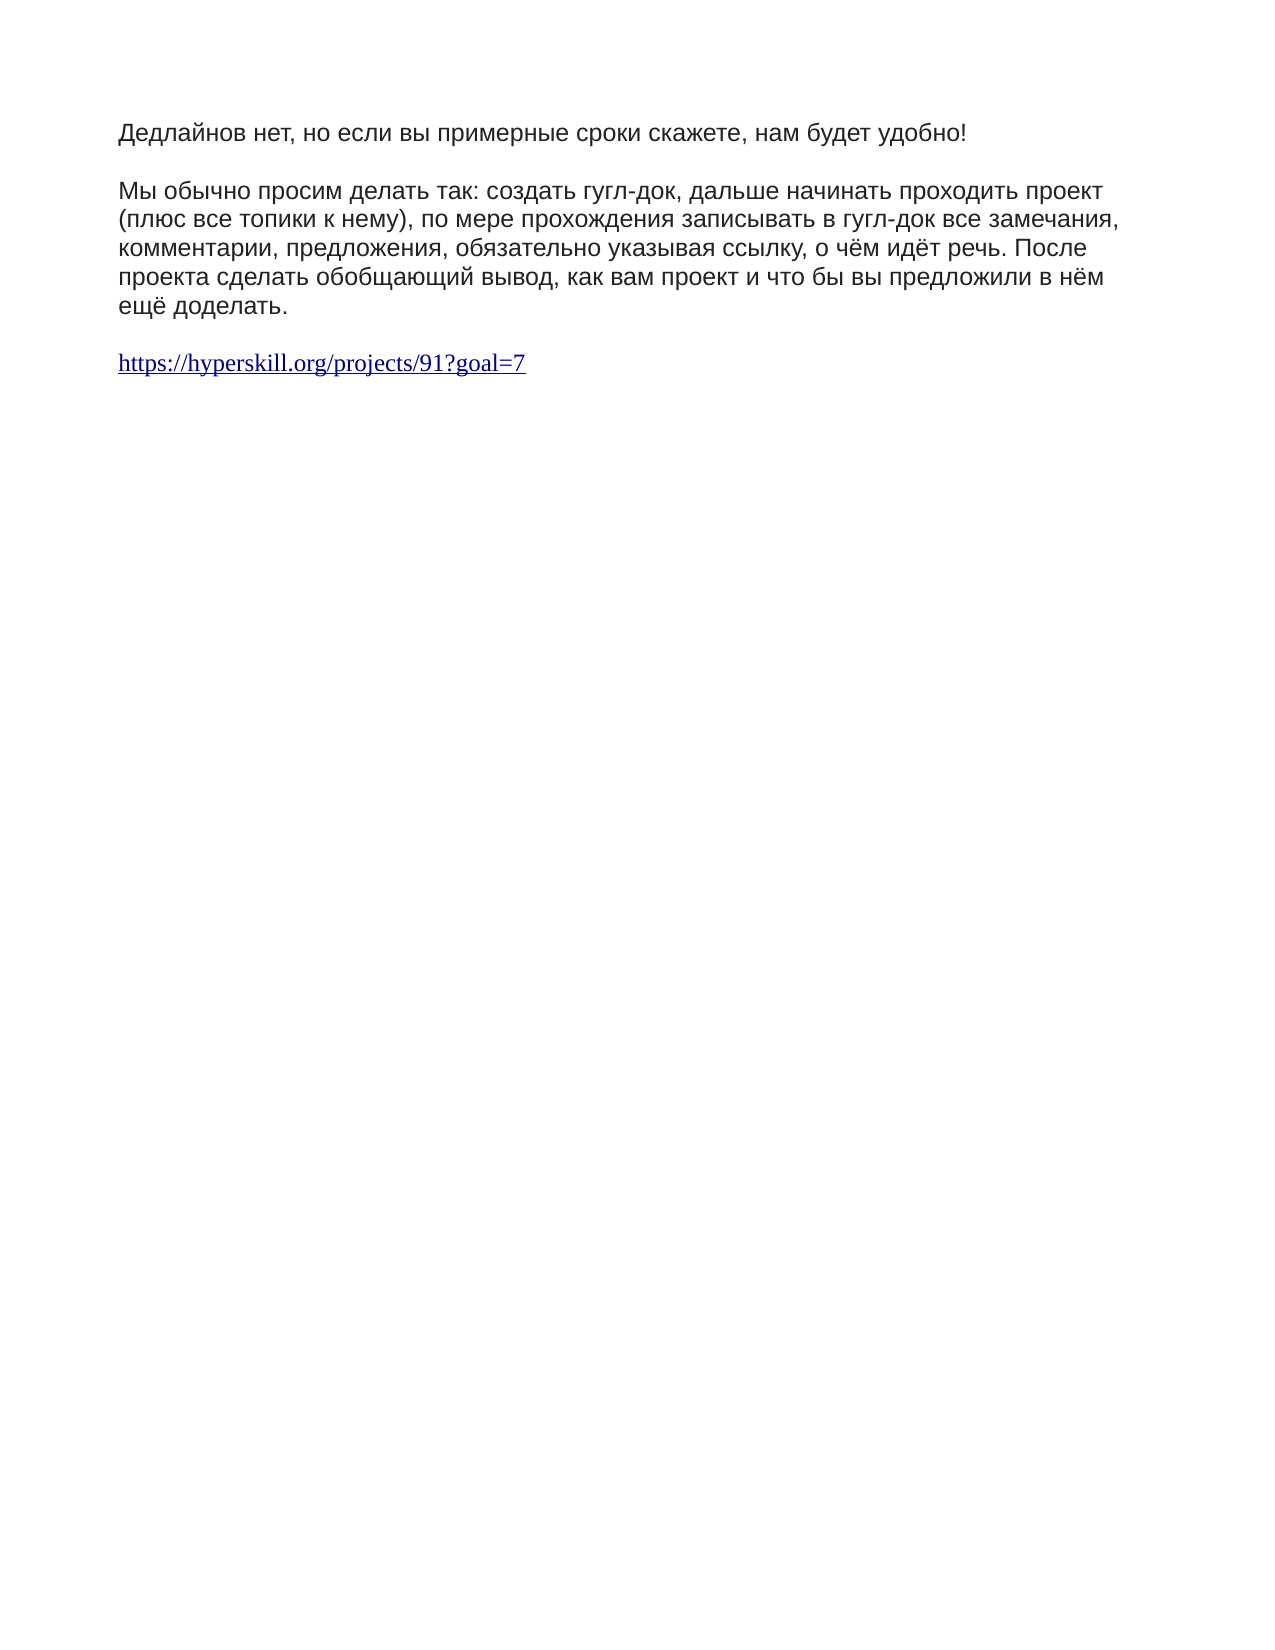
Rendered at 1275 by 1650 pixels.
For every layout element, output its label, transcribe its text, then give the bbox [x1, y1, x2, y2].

text Дедлайнов нет, но если вы примерные сроки скажете, нам будет удобно! [118, 118, 1157, 147]
text Мы обычно просим делать так: создать гугл-док, дальше начинать проходить проект (плюс все топики к нему), по мере прохождения записывать в гугл-док все замечания, комментарии, предложения, обязательно указывая ссылку, о чём идёт речь. После проекта сделать обобщающий вывод, как вам проект и что бы вы предложили в нём ещё доделать. [118, 176, 1157, 319]
text https://hyperskill.org/projects/91?goal=7 [118, 348, 1157, 377]
